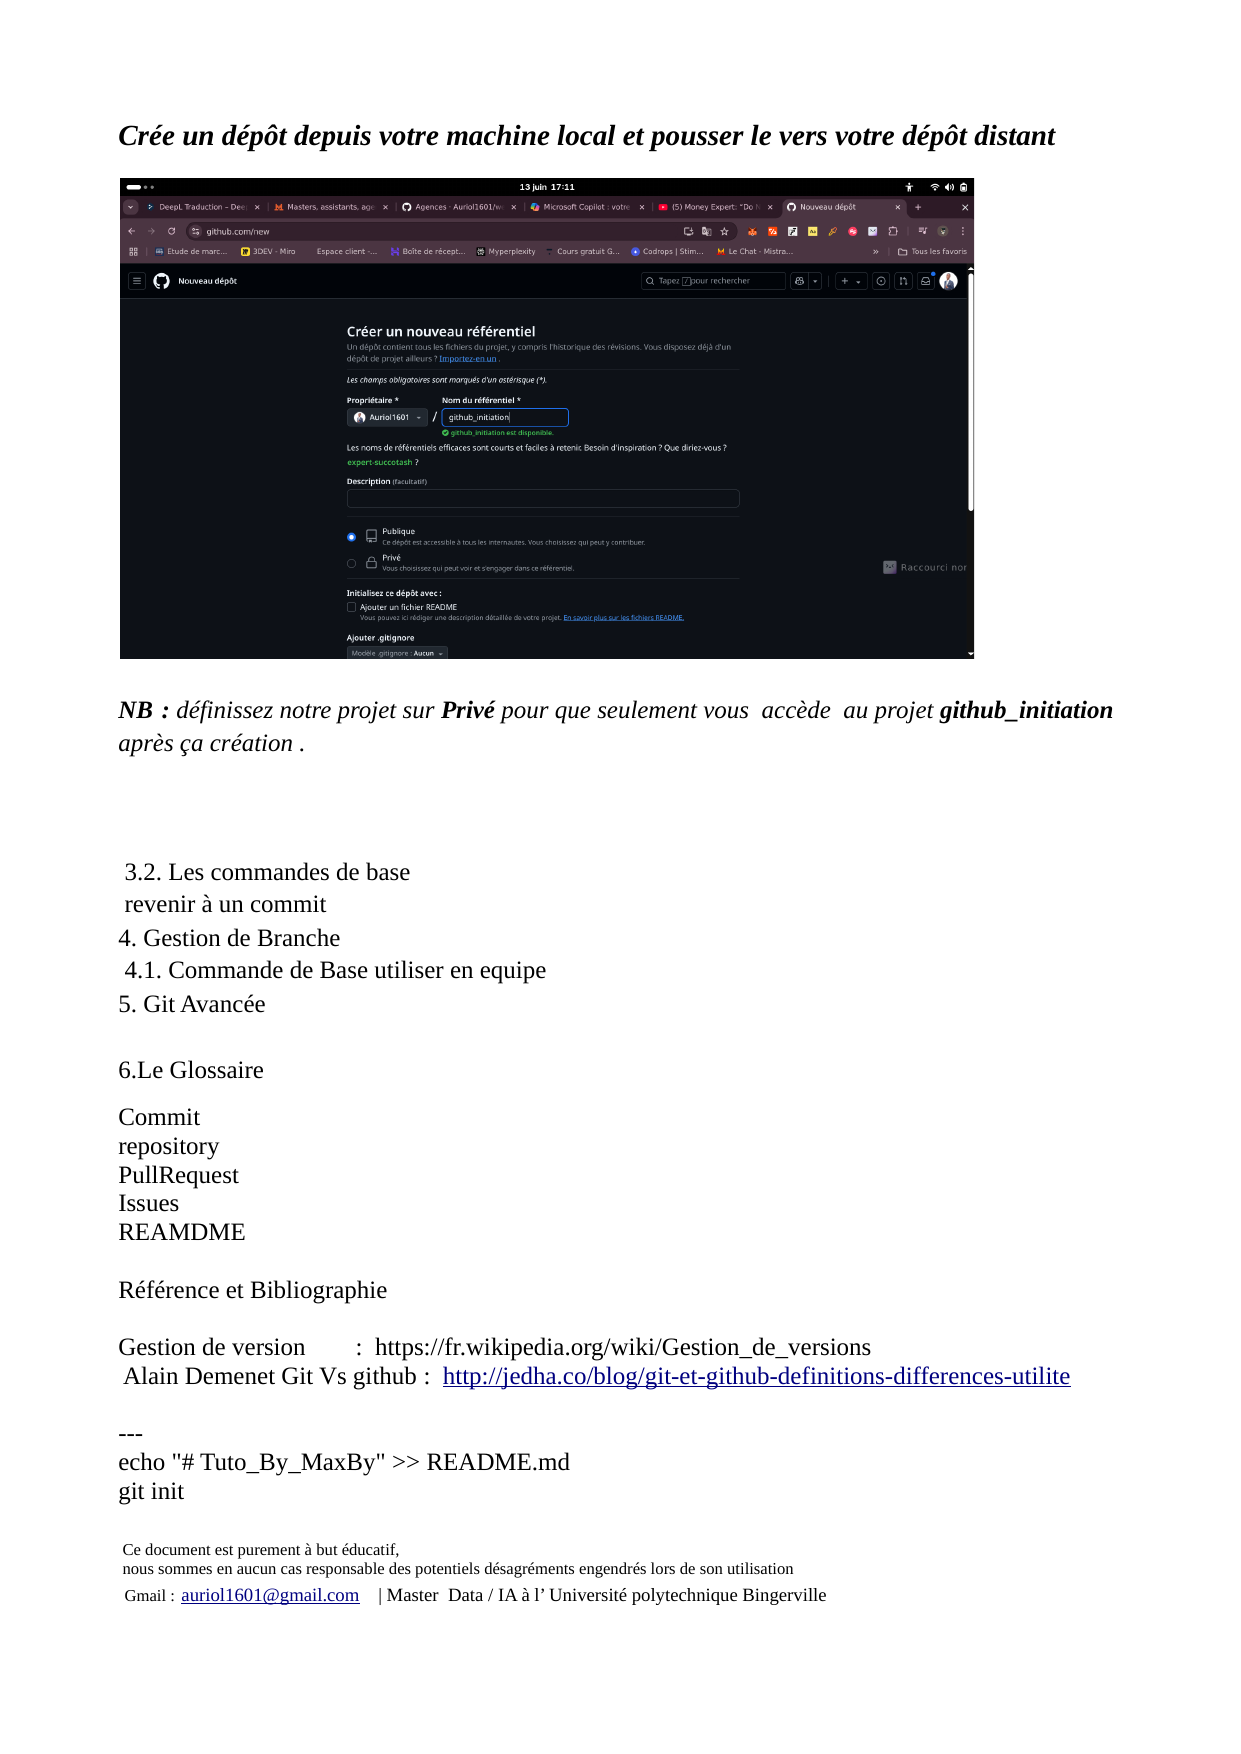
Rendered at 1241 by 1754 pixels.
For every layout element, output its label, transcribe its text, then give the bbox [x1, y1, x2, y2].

text 3.2. Les commandes de base revenir à un commit 4. Gestion de Branche 4.1. Commande de Base utiliser en equipe 5. Git Avancée 6.Le Glossaire [118, 823, 1122, 1083]
text NB : définissez notre projet sur Privé pour que seulement vous accède au projet github_initiation après ça création . [118, 596, 1122, 757]
text git init [118, 1476, 1122, 1505]
text Gestion de version : https://fr.wikipedia.org/wiki/Gestion_de_versions Alain Demenet Git Vs github : http://jedha.co/blog/git-et-github-definitions-differences-utilite --- echo "# Tuto_By_MaxBy" >> README.md [118, 1332, 1122, 1476]
text Commit repository PullRequest Issues REAMDME Référence et Bibliographie [118, 1102, 1122, 1332]
picture [120, 178, 975, 659]
text Crée un dépôt depuis votre machine local et pousser le vers votre dépôt distant [118, 118, 1122, 152]
